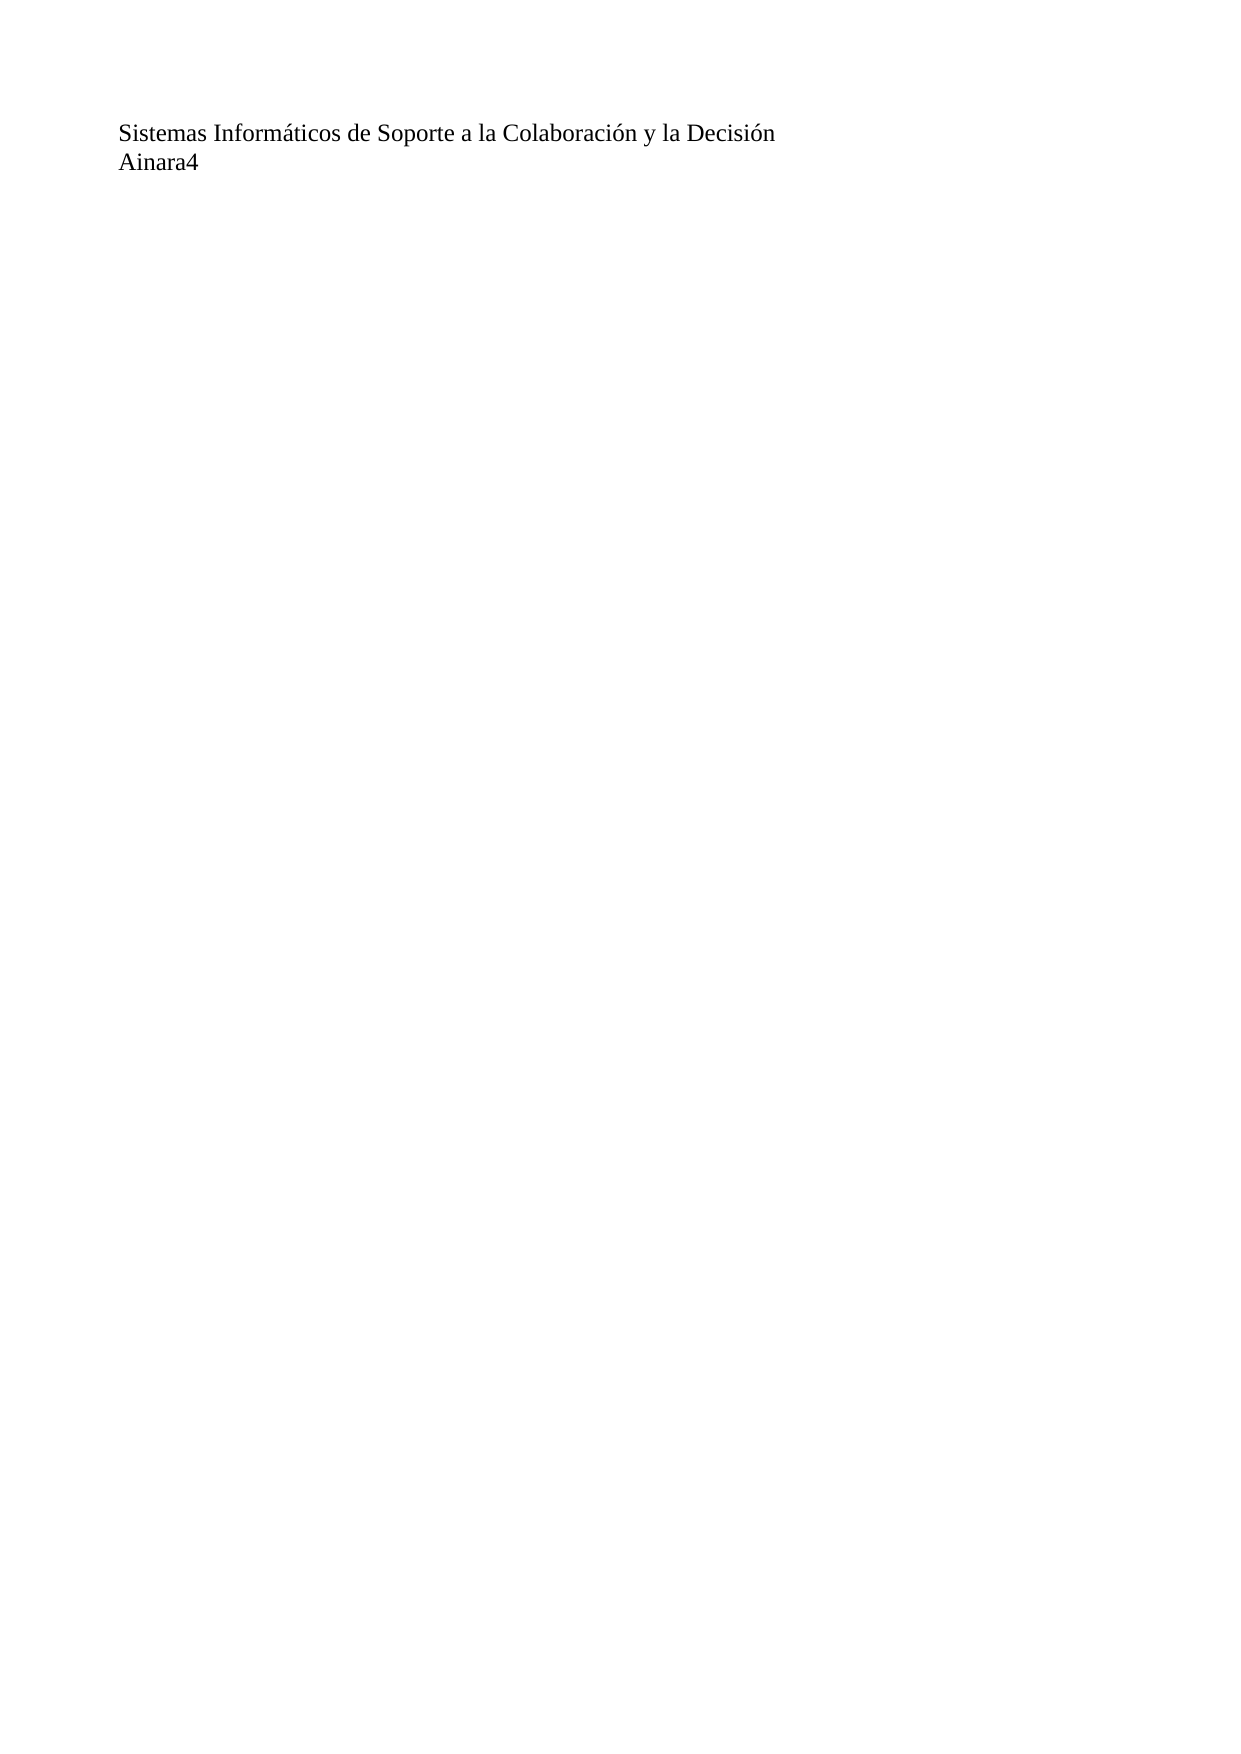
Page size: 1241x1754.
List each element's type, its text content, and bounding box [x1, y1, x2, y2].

text Sistemas Informáticos de Soporte a la Colaboración y la Decisión [118, 118, 1122, 147]
text Ainara4 [118, 147, 1122, 176]
